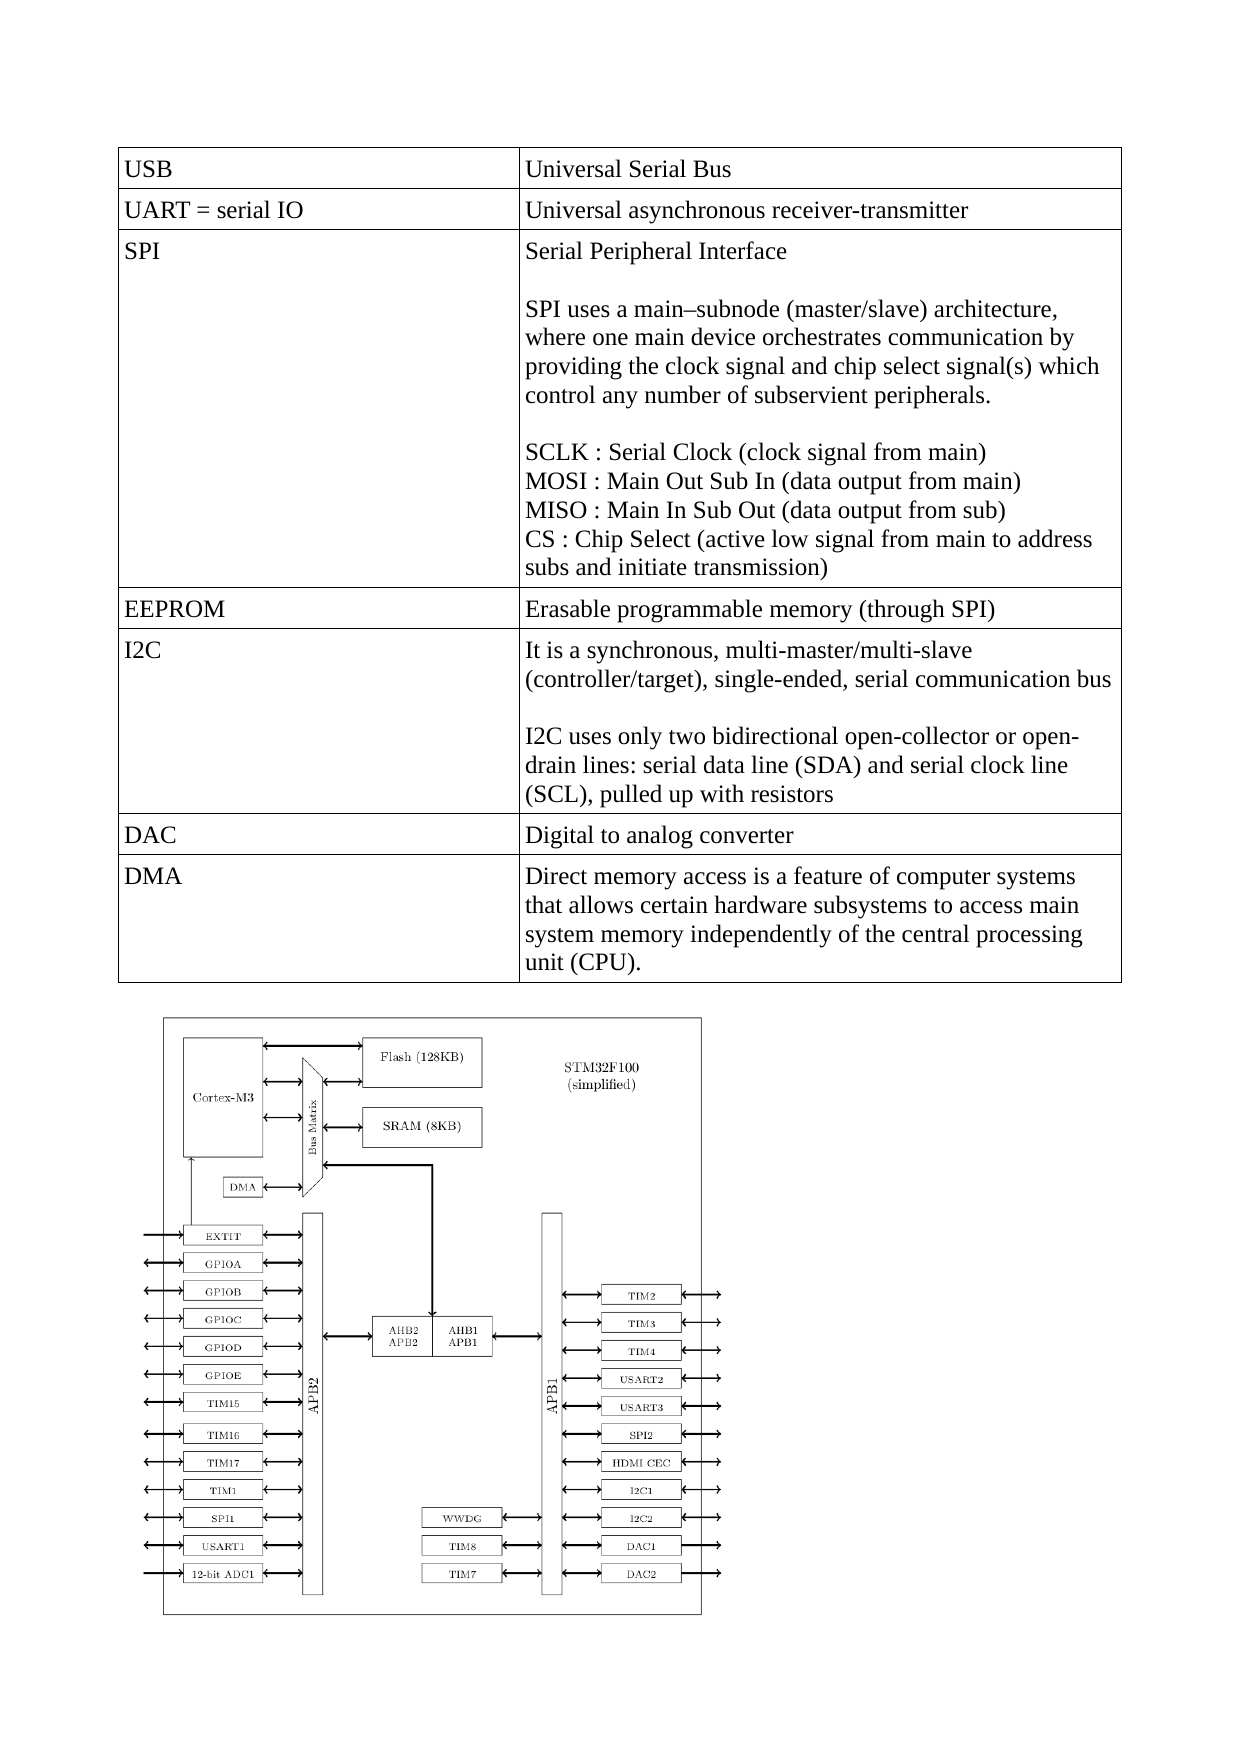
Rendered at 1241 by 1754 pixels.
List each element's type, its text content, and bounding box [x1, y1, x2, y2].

table_cell DMA [119, 855, 519, 982]
table_cell Serial Peripheral Interface SPI uses a main–subnode (master/slave) architecture, where one main device orchestrates communication by providing the clock signal and chip select signal(s) which control any number of subservient peripherals. SCLK : Serial Clock (clock signal from main) MOSI : Main Out Sub In (data output from main) MISO : Main In Sub Out (data output from sub) CS : Chip Select (active low signal from main to address subs and initiate transmission) [520, 230, 1121, 587]
table_cell It is a synchronous, multi-master/multi-slave (controller/target), single-ended, serial communication bus I2C uses only two bidirectional open-collector or open-drain lines: serial data line (SDA) and serial clock line (SCL), pulled up with resistors [520, 629, 1121, 813]
table_cell UART = serial IO [119, 189, 519, 229]
picture [114, 998, 757, 1633]
table_cell Erasable programmable memory (through SPI) [520, 588, 1121, 628]
table_header USB [119, 148, 519, 188]
table_cell SPI [119, 230, 519, 587]
table_cell Direct memory access is a feature of computer systems that allows certain hardware subsystems to access main system memory independently of the central processing unit (CPU). [520, 855, 1121, 982]
table_header Universal Serial Bus [520, 148, 1121, 188]
table_cell I2C [119, 629, 519, 813]
table_cell Digital to analog converter [520, 814, 1121, 854]
table_cell DAC [119, 814, 519, 854]
table_cell Universal asynchronous receiver-transmitter [520, 189, 1121, 229]
table_cell EEPROM [119, 588, 519, 628]
